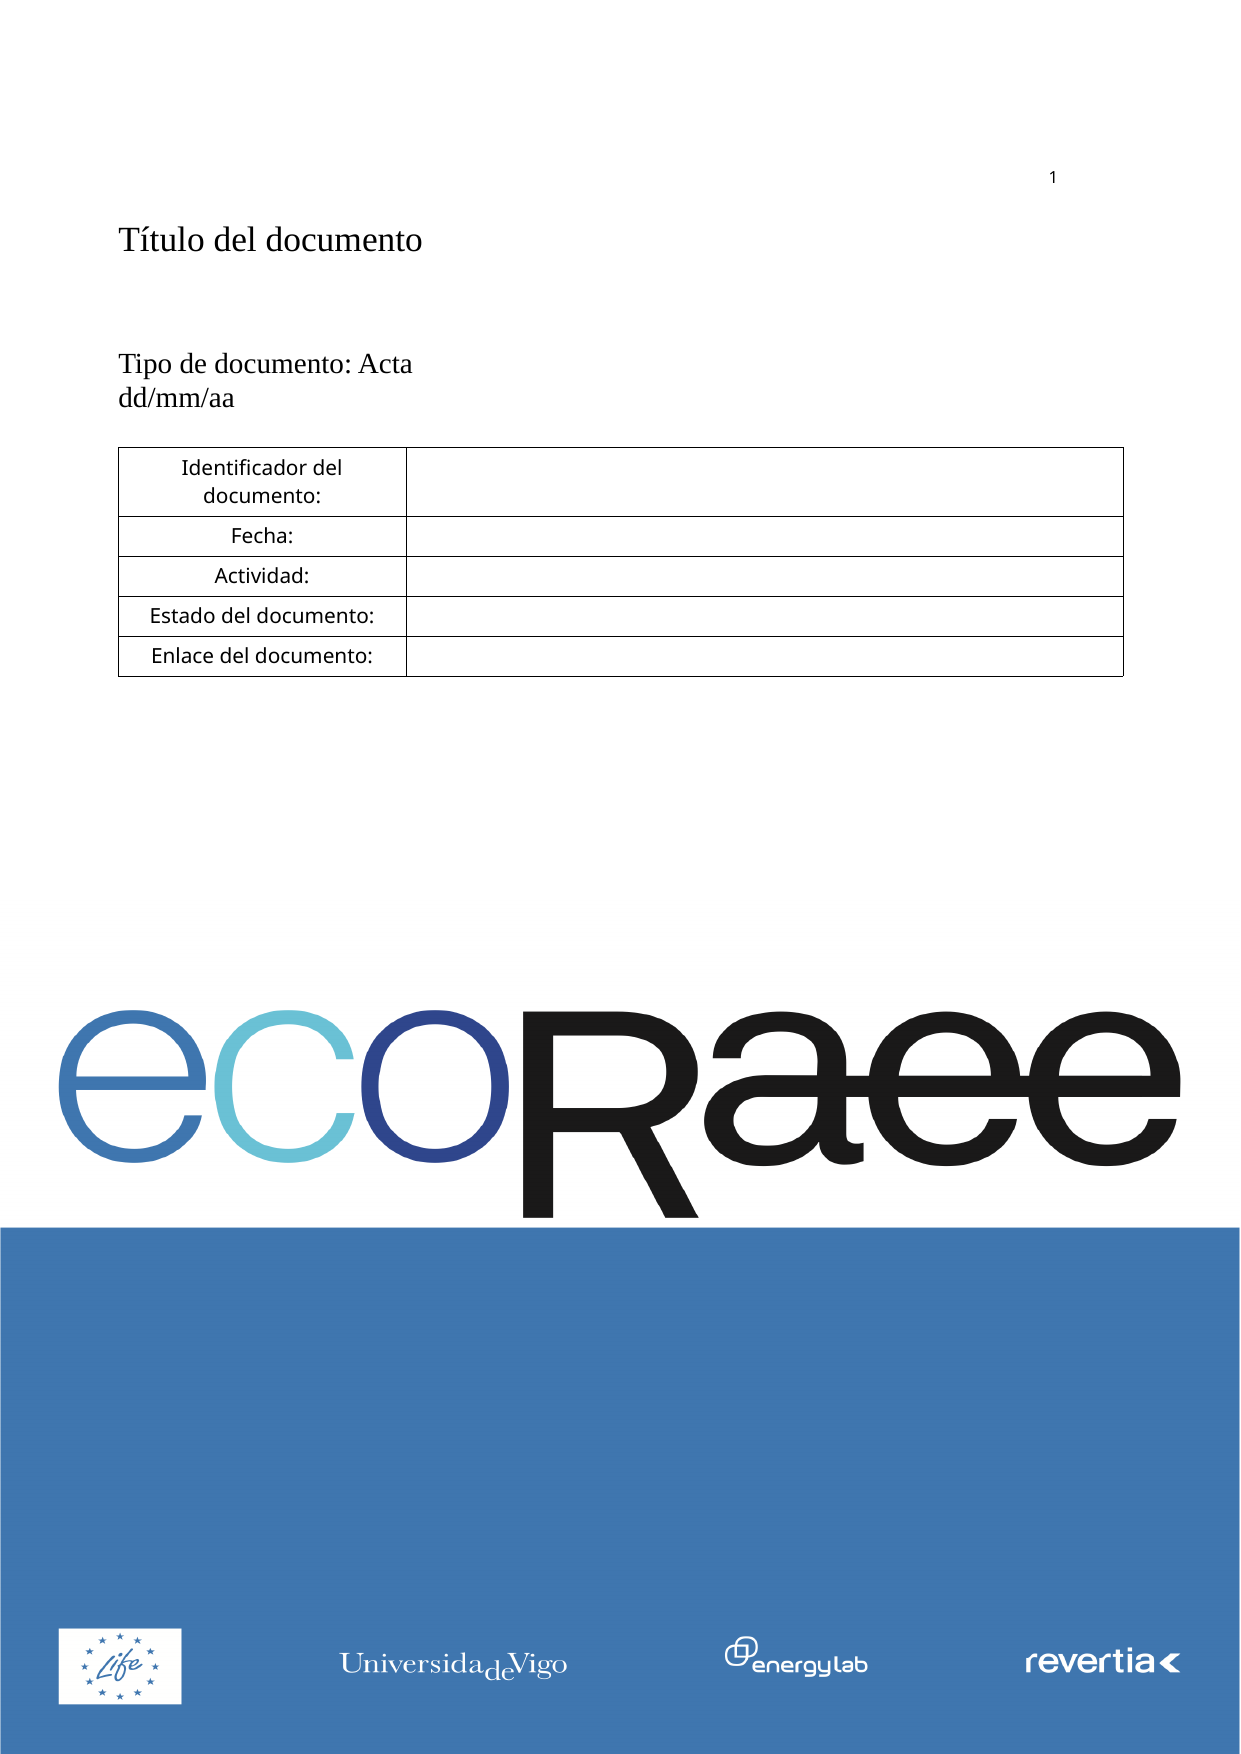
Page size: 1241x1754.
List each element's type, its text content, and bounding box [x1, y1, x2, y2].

table_cell Fecha: [119, 517, 406, 556]
table_cell Actividad: [119, 557, 406, 596]
text Tipo de documento: Acta [118, 347, 1122, 380]
table_cell Enlace del documento: [119, 637, 406, 676]
text Título del documento [118, 218, 1122, 259]
table_cell Estado del documento: [119, 597, 406, 636]
table_cell [407, 557, 1123, 596]
table_header Identificador del documento: [119, 448, 406, 516]
text dd/mm/aa [118, 380, 1122, 414]
table_cell [407, 637, 1123, 676]
table_header [407, 448, 1123, 516]
table_cell [407, 517, 1123, 556]
table_cell [407, 597, 1123, 636]
